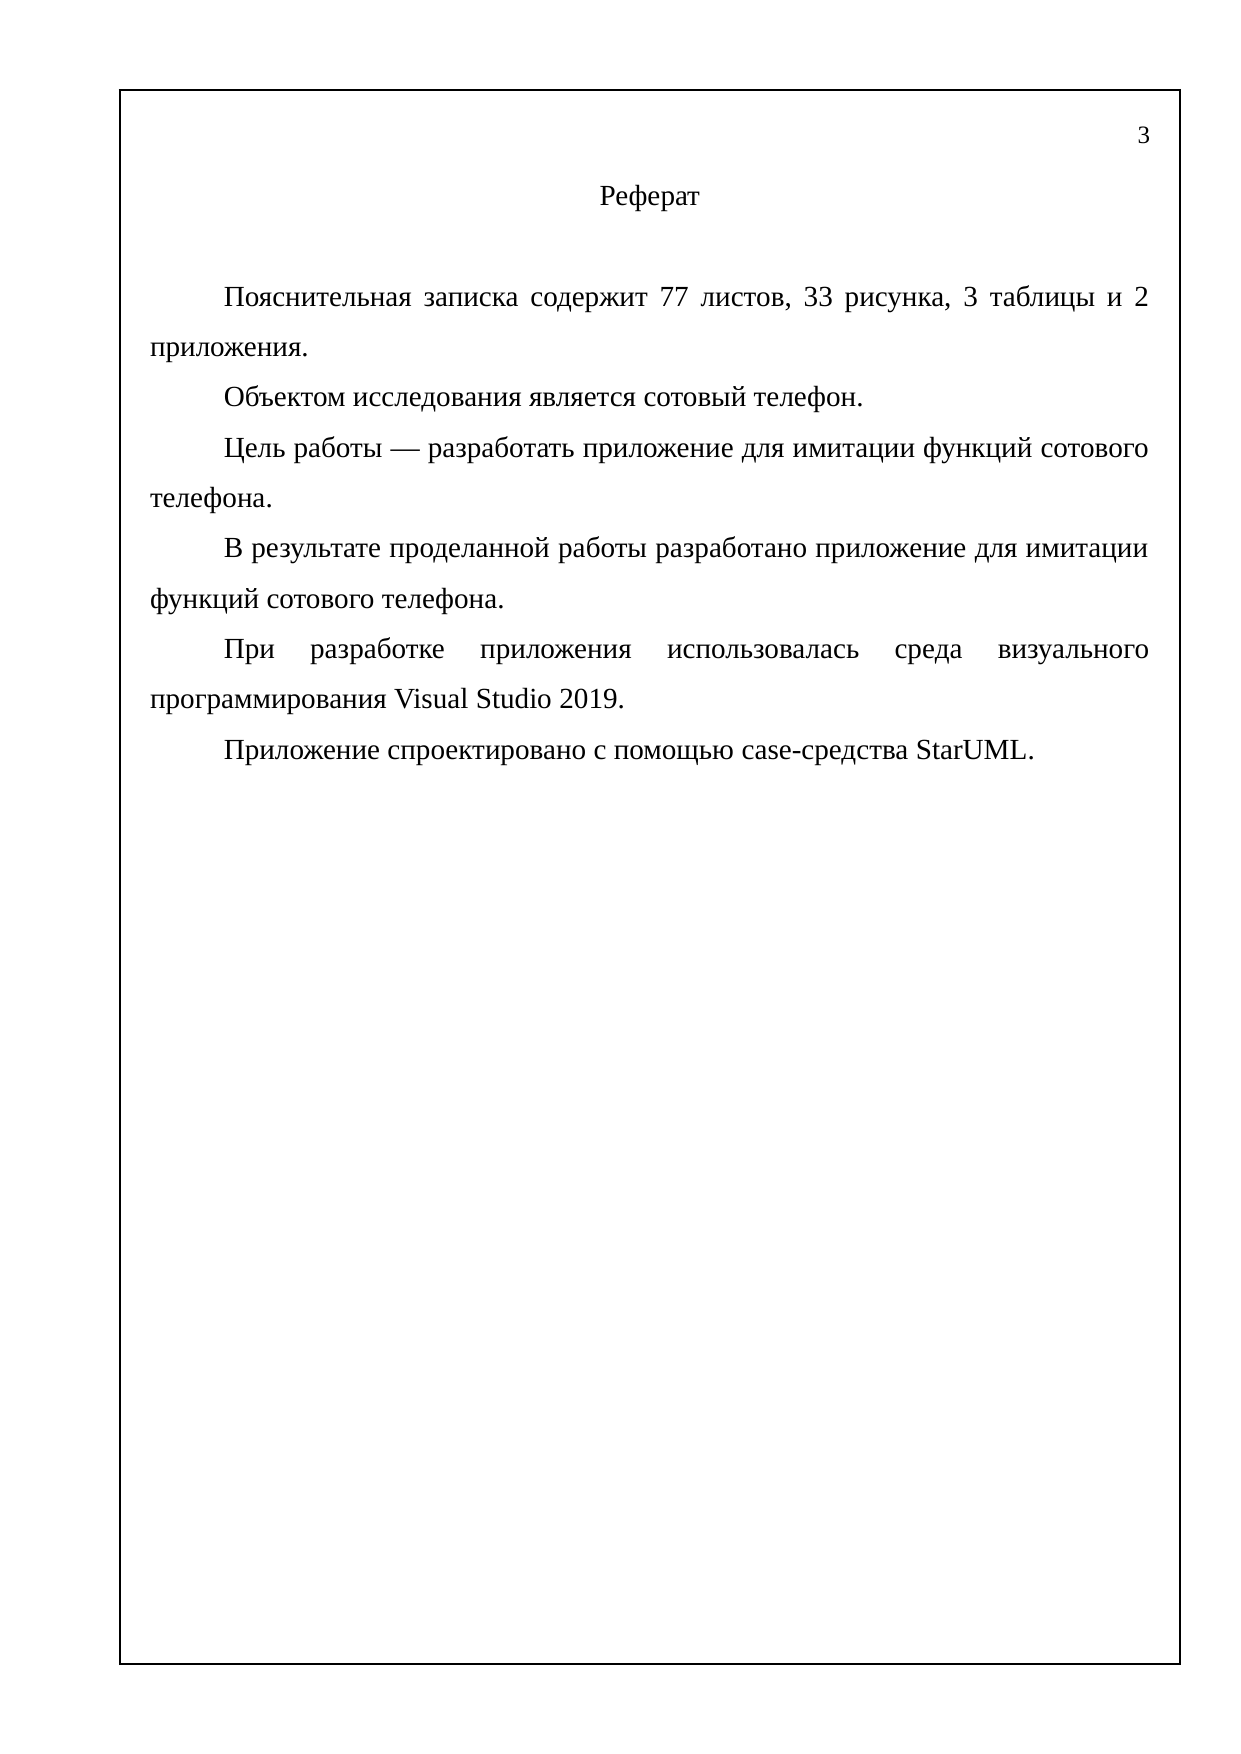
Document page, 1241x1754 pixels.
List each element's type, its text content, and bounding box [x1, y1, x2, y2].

text Приложение спроектировано с помощью case-средства StarUML. [150, 732, 1149, 765]
text Объектом исследования является сотовый телефон. [150, 379, 1149, 413]
text При разработке приложения использовалась среда визуального программирования Visual Studio 2019. [150, 631, 1149, 715]
text Реферат [150, 178, 1149, 212]
text Пояснительная записка содержит 77 листов, 33 рисунка, 3 таблицы и 2 приложения. [150, 279, 1149, 363]
text В результате проделанной работы разработано приложение для имитации функций сотового телефона. [150, 531, 1149, 614]
text Цель работы — разработать приложение для имитации функций сотового телефона. [150, 430, 1149, 514]
